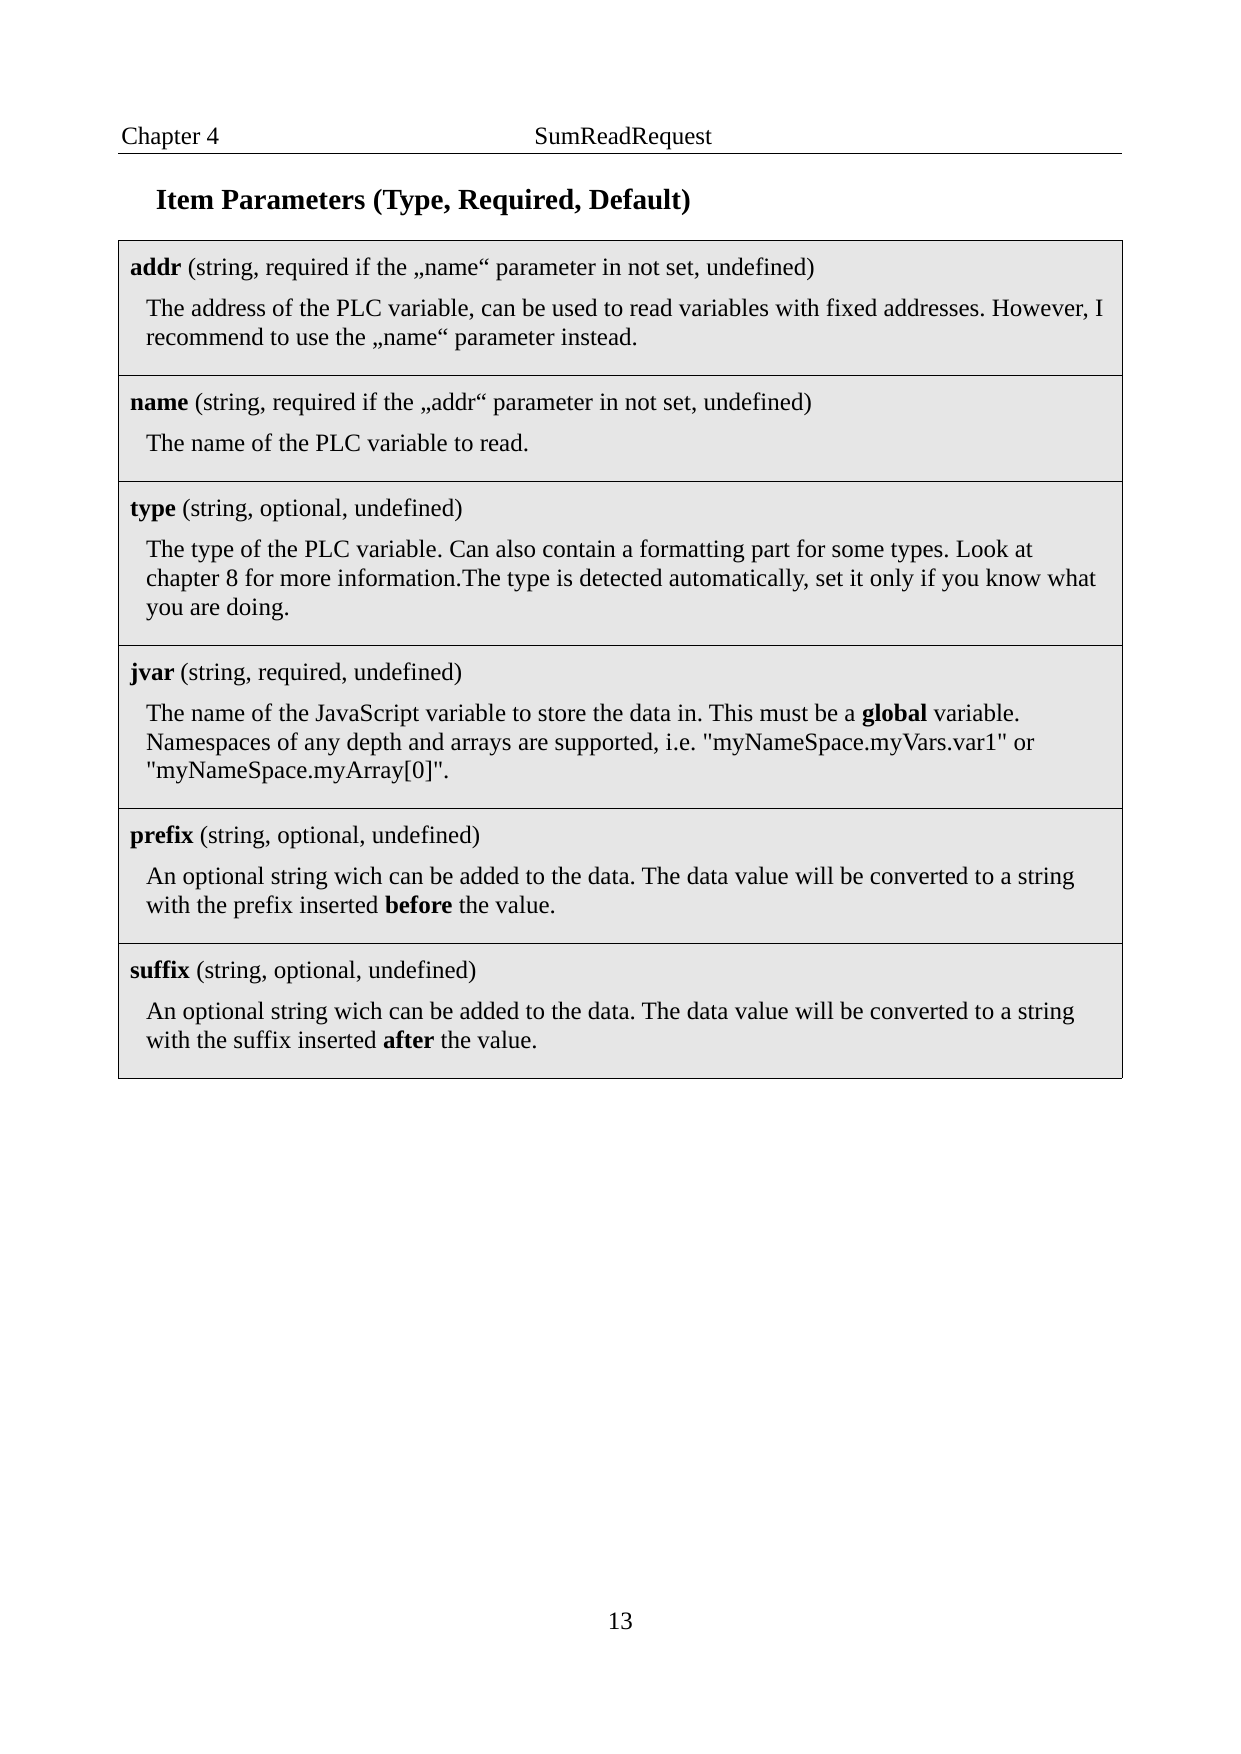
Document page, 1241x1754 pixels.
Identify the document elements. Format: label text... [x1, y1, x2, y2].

subtitle Item Parameters (Type, Required, Default) [156, 182, 1122, 216]
table_header addr (string, required if the „name“ parameter in not set, undefined) The address of the PLC variable, can be used to read variables with fixed addresses. However, I recommend to use the „name“ parameter instead. [119, 241, 1122, 375]
table_cell prefix (string, optional, undefined) An optional string wich can be added to the data. The data value will be converted to a string with the prefix inserted before the value. [119, 809, 1122, 943]
table_cell name (string, required if the „addr“ parameter in not set, undefined) The name of the PLC variable to read. [119, 376, 1122, 481]
table_cell suffix (string, optional, undefined) An optional string wich can be added to the data. The data value will be converted to a string with the suffix inserted after the value. [119, 944, 1122, 1078]
table_cell type (string, optional, undefined) The type of the PLC variable. Can also contain a formatting part for some types. Look at chapter 8 for more information.The type is detected automatically, set it only if you know what you are doing. [119, 482, 1122, 645]
table_cell jvar (string, required, undefined) The name of the JavaScript variable to store the data in. This must be a global variable. Namespaces of any depth and arrays are supported, i.e. "myNameSpace.myVars.var1" or "myNameSpace.myArray[0]". [119, 646, 1122, 808]
